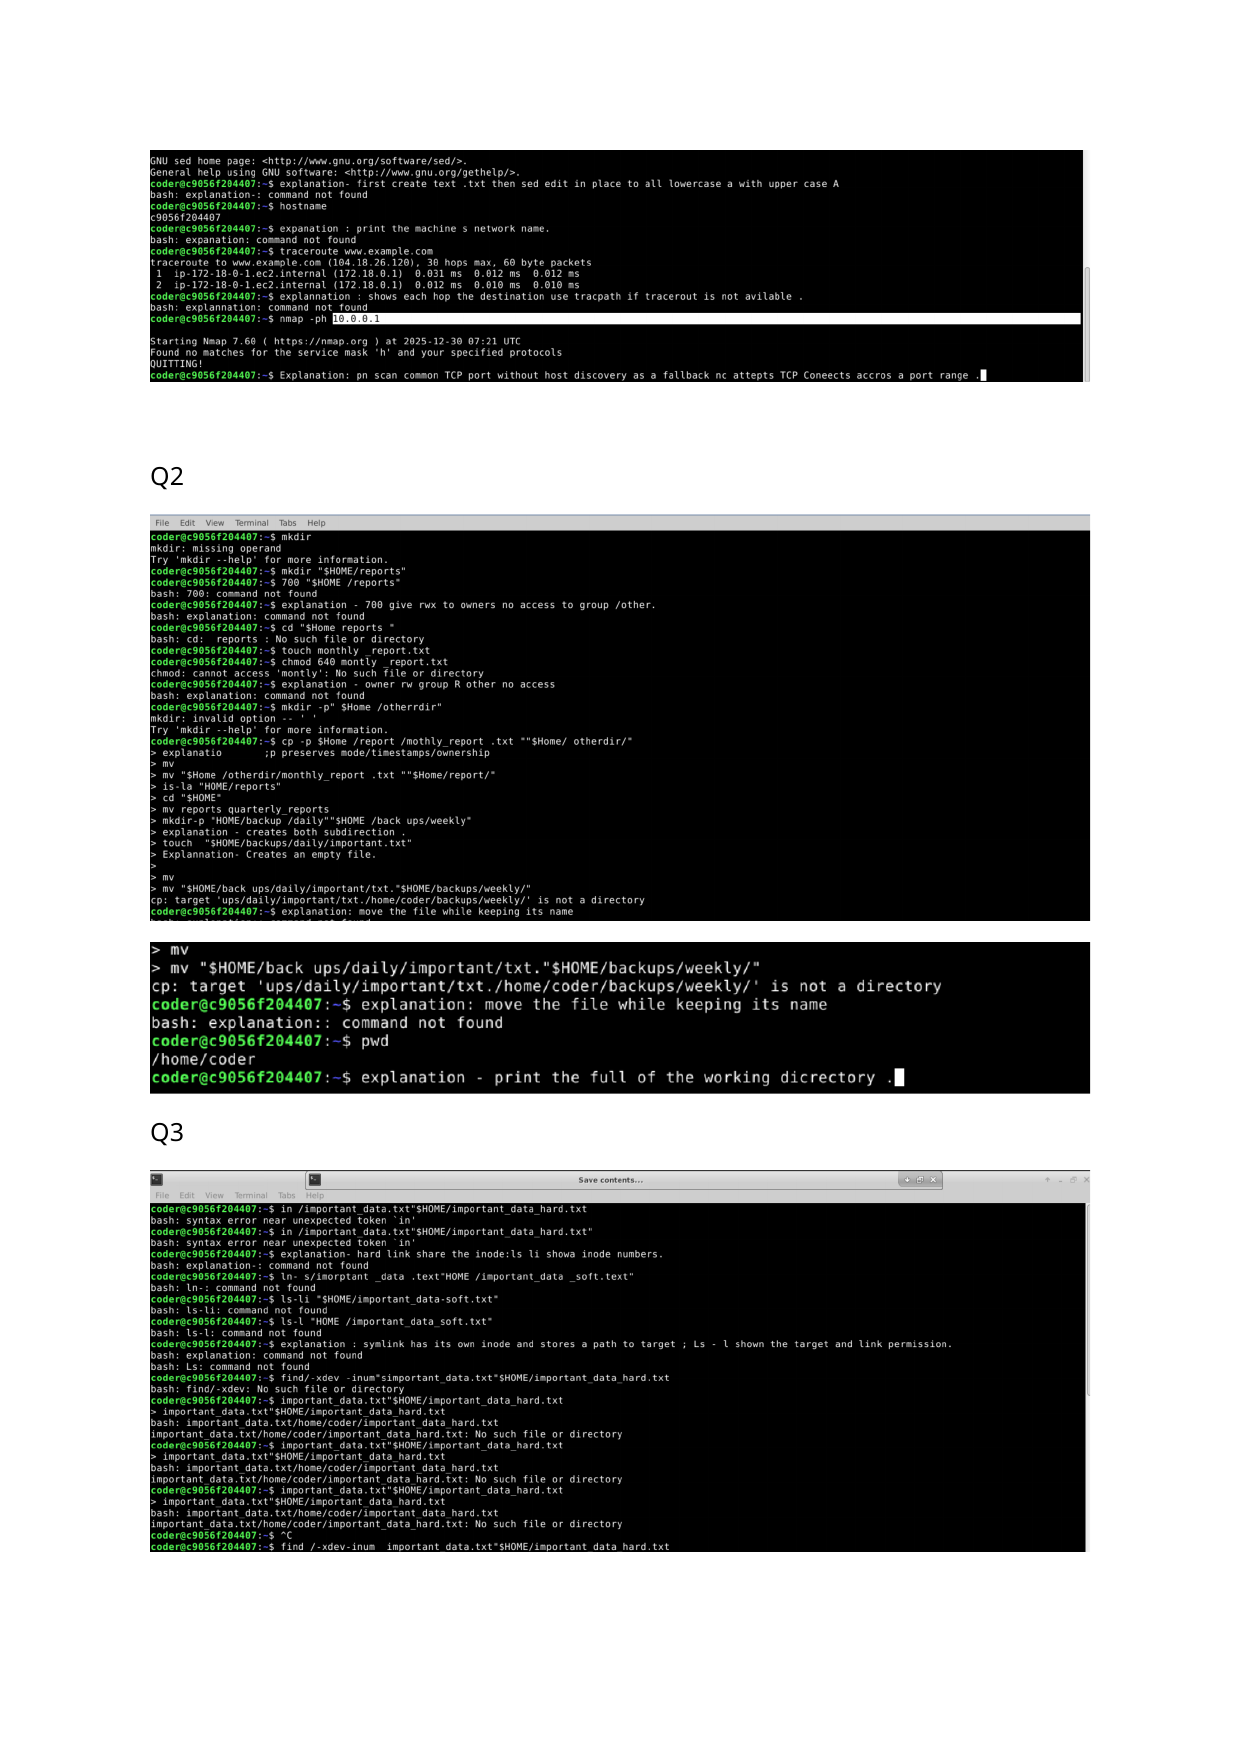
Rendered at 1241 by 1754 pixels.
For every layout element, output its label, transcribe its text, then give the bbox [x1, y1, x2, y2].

text Q3 [150, 1115, 1090, 1149]
text Q2 [150, 459, 1090, 493]
